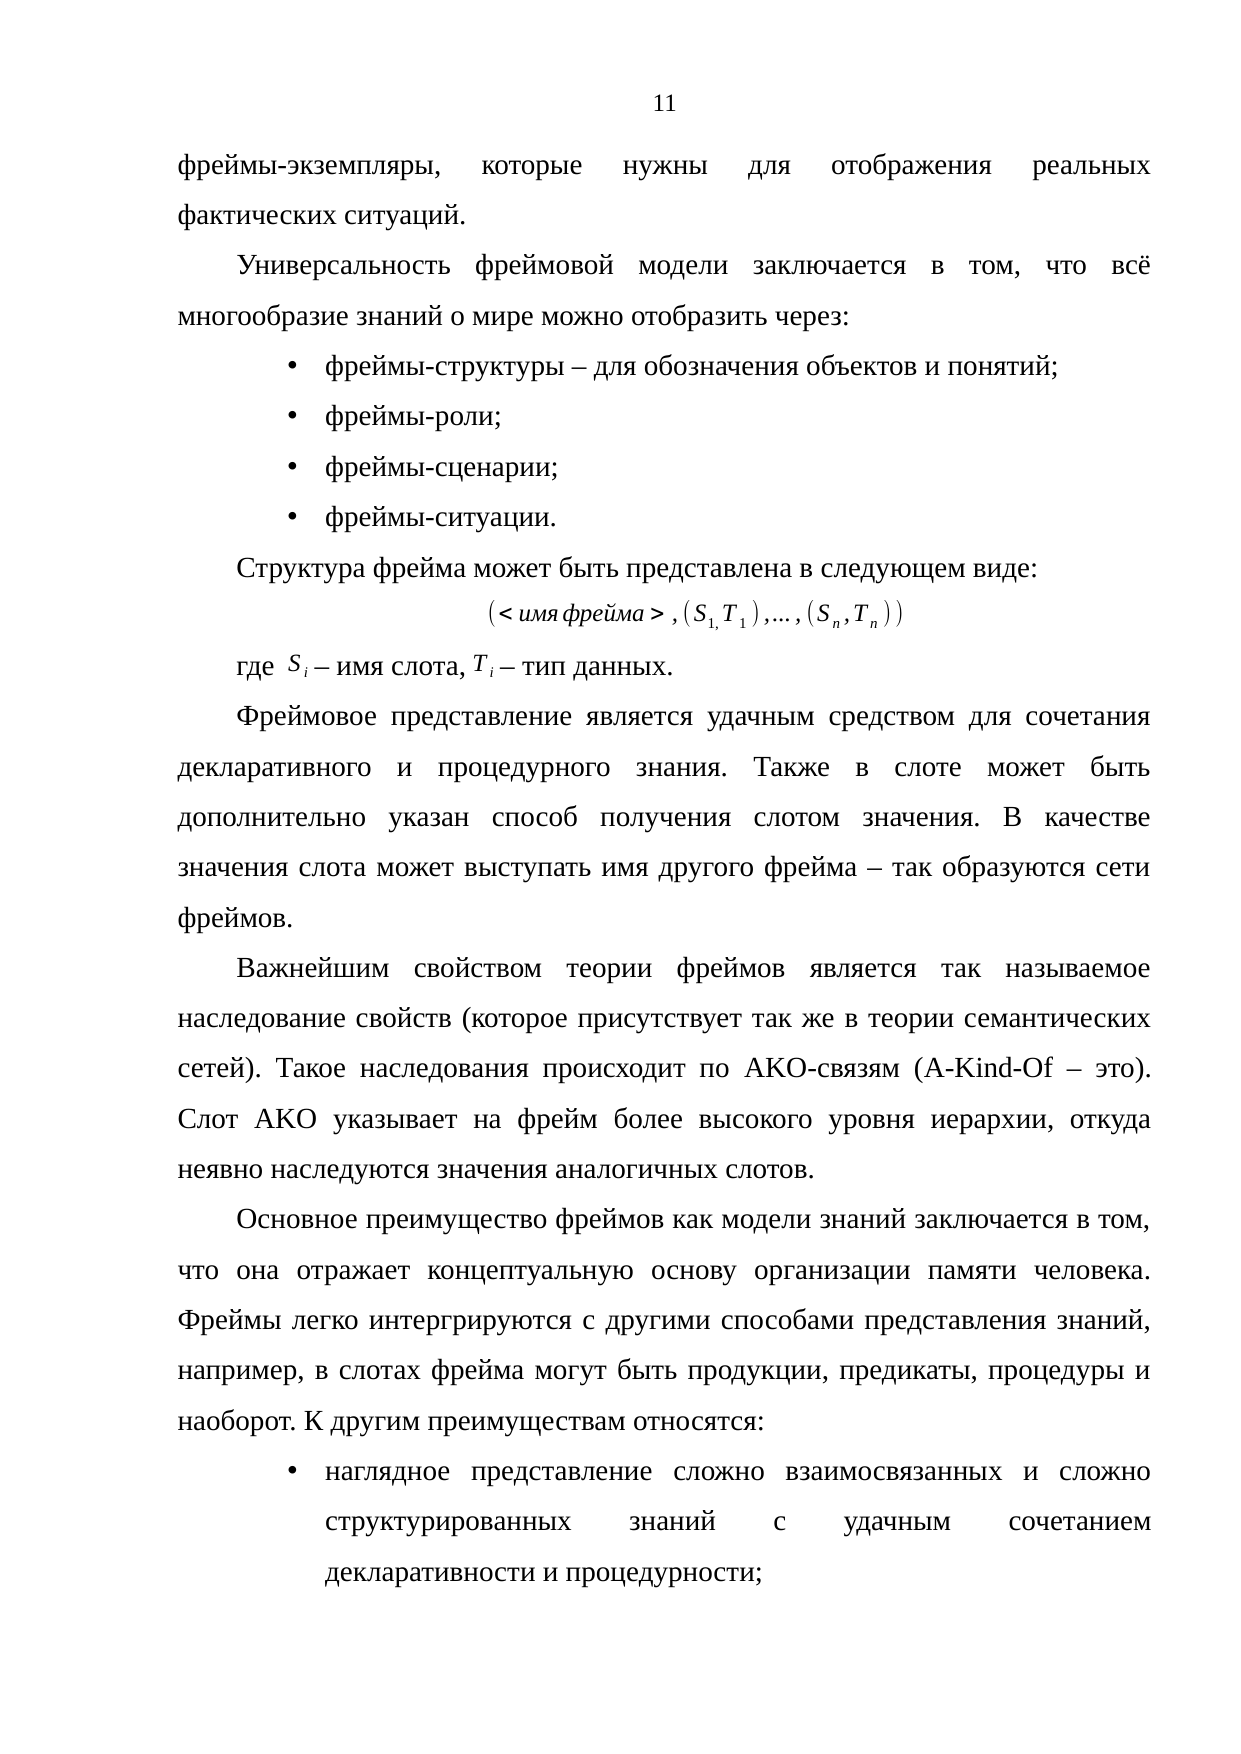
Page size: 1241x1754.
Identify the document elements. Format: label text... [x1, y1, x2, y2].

text Фреймовое представление является удачным средством для сочетания декларативного и процедурного знания. Также в слоте может быть дополнительно указан способ получения слотом значения. В качестве значения слота может выступать имя другого фрейма – так образуются сети фреймов. [177, 698, 1152, 933]
text Универсальность фреймовой модели заключается в том, что всё многообразие знаний о мире можно отобразить через: [177, 247, 1152, 331]
text Важнейшим свойством теории фреймов является так называемое наследование свойств (которое присутствует так же в теории семантических сетей). Такое наследования происходит по AKO-связям (A-Kind-Of – это). Слот AKO указывает на фрейм более высокого уровня иерархии, откуда неявно наследуются значения аналогичных слотов. [177, 950, 1152, 1185]
list наглядное представление сложно взаимосвязанных и сложно структурированных знаний с удачным сочетанием декларативности и процедурности; [287, 1453, 1152, 1587]
list фреймы-роли; [287, 398, 1152, 432]
text Структура фрейма может быть представлена в следующем виде: [177, 550, 1152, 583]
text Основное преимущество фреймов как модели знаний заключается в том, что она отражает концептуальную основу организации памяти человека. Фреймы легко интергрируются с другими способами представления знаний, например, в слотах фрейма могут быть продукции, предикаты, процедуры и наоборот. К другим преимуществам относятся: [177, 1202, 1152, 1436]
text где – имя слота,– тип данных. [177, 648, 1152, 682]
list фреймы-структуры – для обозначения объектов и понятий; [287, 348, 1152, 382]
list фреймы-сценарии; [287, 449, 1152, 482]
list фреймы-ситуации. [287, 499, 1152, 533]
text фреймы-экземпляры, которые нужны для отображения реальных фактических ситуаций. [177, 147, 1152, 231]
